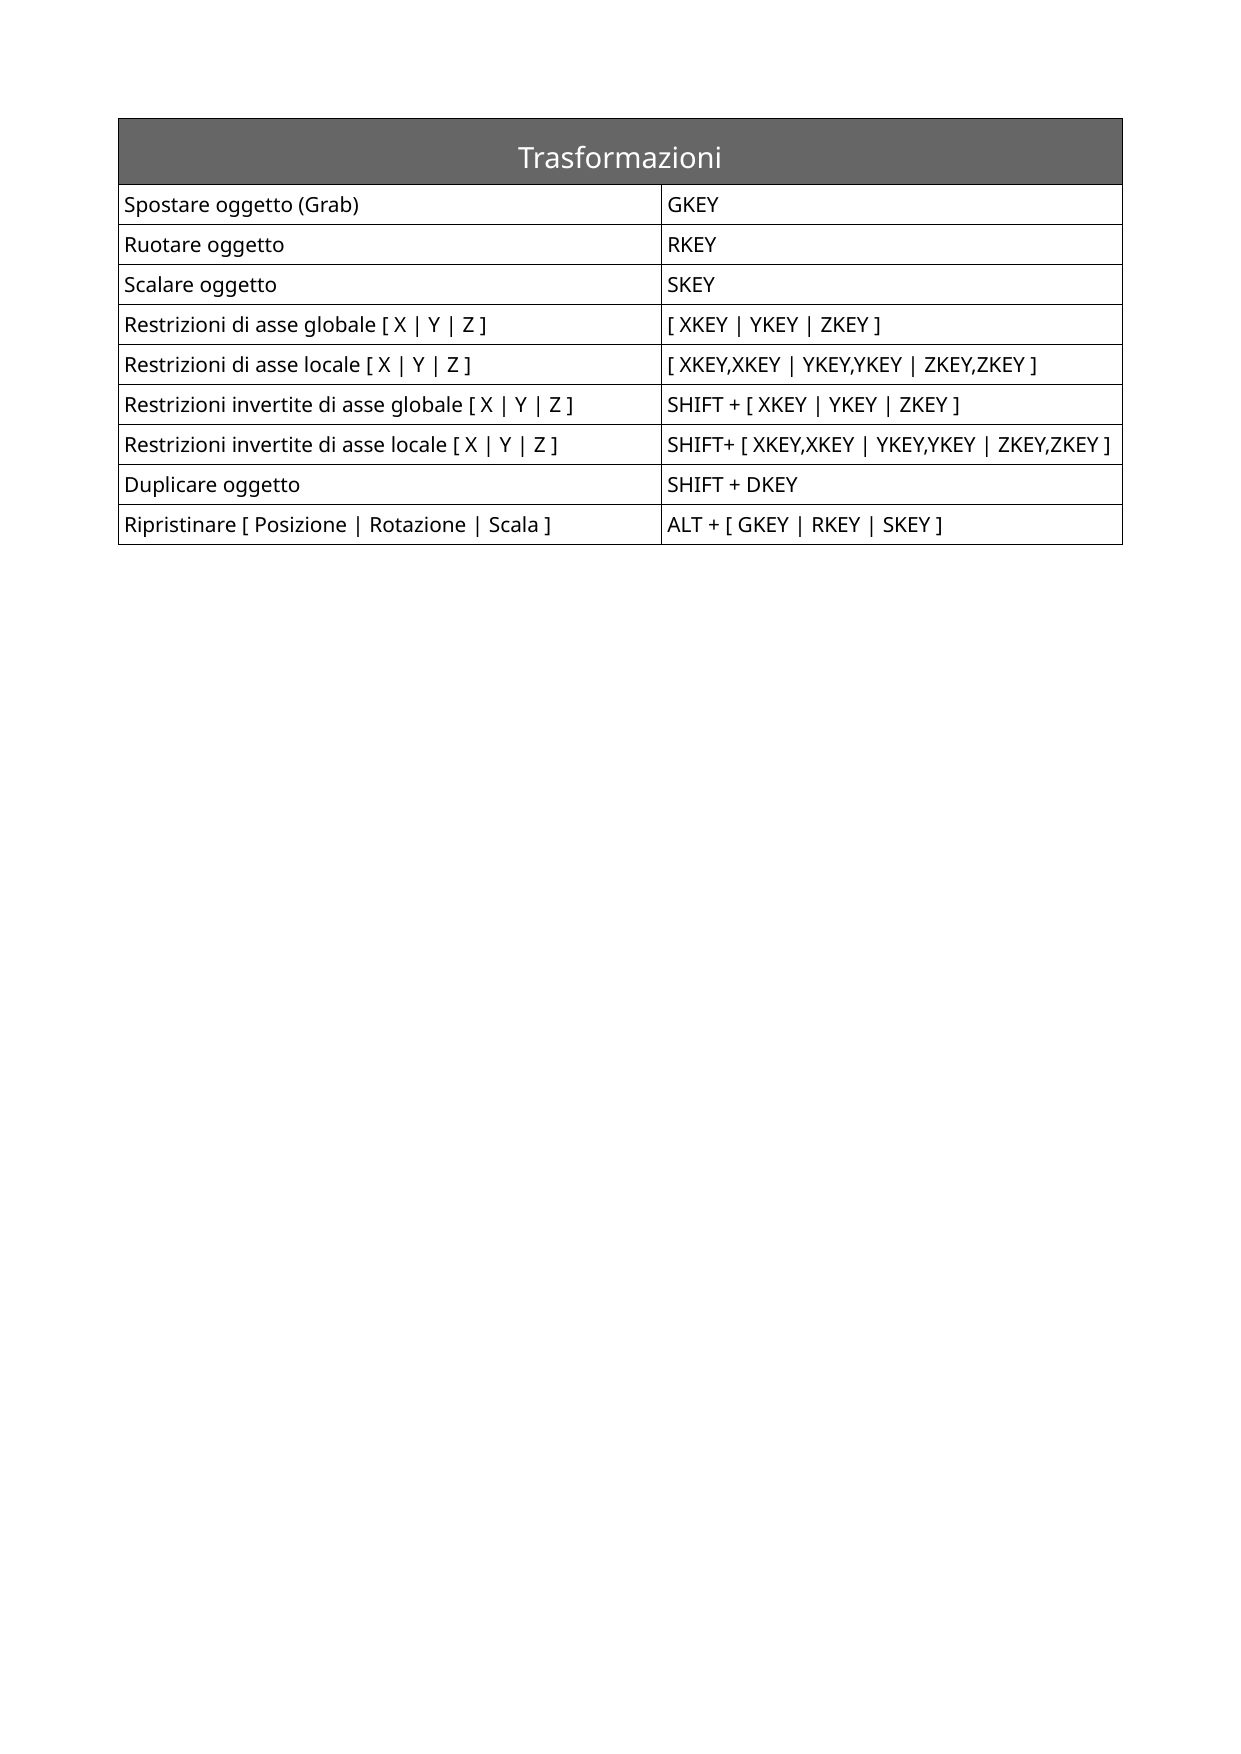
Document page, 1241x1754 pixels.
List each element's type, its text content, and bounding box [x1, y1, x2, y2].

table_cell Ripristinare [ Posizione | Rotazione | Scala ] [119, 505, 661, 544]
table_cell Spostare oggetto (Grab) [119, 185, 661, 224]
table_cell SHIFT + [ XKEY | YKEY | ZKEY ] [662, 385, 1122, 424]
table_cell Restrizioni di asse locale [ X | Y | Z ] [119, 345, 661, 384]
table_cell Scalare oggetto [119, 265, 661, 304]
table_header Trasformazioni [119, 119, 1122, 184]
table_cell SKEY [662, 265, 1122, 304]
table_cell Restrizioni invertite di asse locale [ X | Y | Z ] [119, 425, 661, 464]
table_cell Duplicare oggetto [119, 465, 661, 504]
table_cell RKEY [662, 225, 1122, 264]
table_cell SHIFT+ [ XKEY,XKEY | YKEY,YKEY | ZKEY,ZKEY ] [662, 425, 1122, 464]
table_cell Ruotare oggetto [119, 225, 661, 264]
table_cell SHIFT + DKEY [662, 465, 1122, 504]
table_cell ALT + [ GKEY | RKEY | SKEY ] [662, 505, 1122, 544]
table_cell GKEY [662, 185, 1122, 224]
table_cell Restrizioni di asse globale [ X | Y | Z ] [119, 305, 661, 344]
table_cell Restrizioni invertite di asse globale [ X | Y | Z ] [119, 385, 661, 424]
table_cell [ XKEY,XKEY | YKEY,YKEY | ZKEY,ZKEY ] [662, 345, 1122, 384]
table_cell [ XKEY | YKEY | ZKEY ] [662, 305, 1122, 344]
